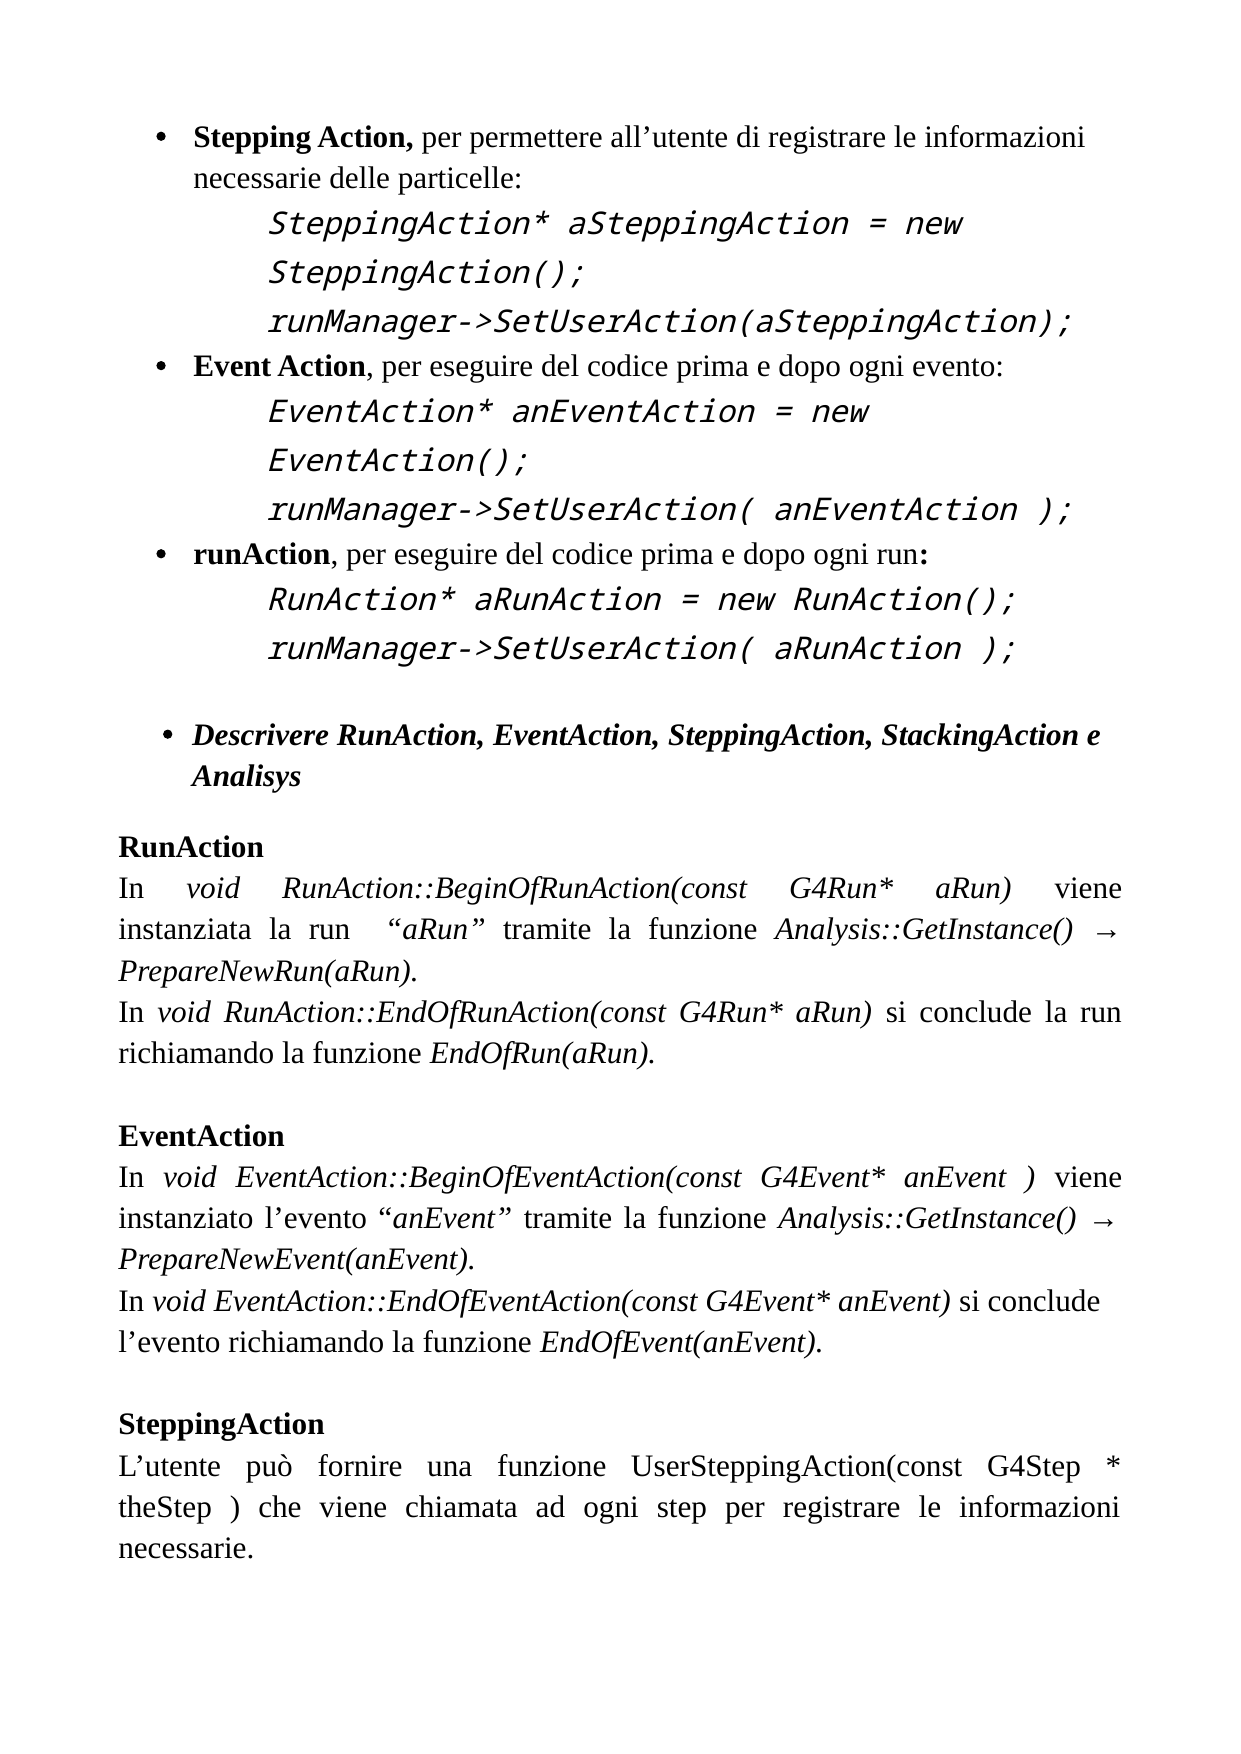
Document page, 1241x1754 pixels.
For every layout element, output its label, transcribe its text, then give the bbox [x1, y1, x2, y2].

text RunAction* aRunAction = new RunAction(); [118, 577, 1122, 619]
text runManager->SetUserAction(aSteppingAction); [118, 298, 1122, 341]
text In void EventAction::BeginOfEventAction(const G4Event* anEvent ) viene instanziato l’evento “anEvent” tramite la funzione Analysis::GetInstance() → PrepareNewEvent(anEvent). [118, 1158, 1122, 1276]
text EventAction [118, 1117, 1122, 1153]
list Descrivere RunAction, EventAction, SteppingAction, StackingAction e Analisys [162, 716, 1122, 793]
text In void EventAction::EndOfEventAction(const G4Event* anEvent) si conclude l’evento richiamando la funzione EndOfEvent(anEvent). [118, 1282, 1122, 1359]
text runManager->SetUserAction( aRunAction ); [118, 626, 1122, 668]
list runAction, per eseguire del codice prima e dopo ogni run: [156, 536, 1122, 572]
text SteppingAction [118, 1406, 1122, 1441]
list Stepping Action, per permettere all’utente di registrare le informazioni necessarie delle particelle: [156, 118, 1122, 195]
text SteppingAction* aSteppingAction = new SteppingAction(); [118, 201, 1122, 292]
text EventAction* anEventAction = new EventAction(); [118, 389, 1122, 480]
text L’utente può fornire una funzione UserSteppingAction(const G4Step * theStep ) che viene chiamata ad ogni step per registrare le informazioni necessarie. [118, 1447, 1122, 1565]
list Event Action, per eseguire del codice prima e dopo ogni evento: [156, 347, 1122, 383]
text runManager->SetUserAction( anEventAction ); [118, 487, 1122, 529]
text In void RunAction::EndOfRunAction(const G4Run* aRun) si conclude la run richiamando la funzione EndOfRun(aRun). [118, 993, 1122, 1070]
text RunAction [118, 828, 1122, 864]
text In void RunAction::BeginOfRunAction(const G4Run* aRun) viene instanziata la run “aRun” tramite la funzione Analysis::GetInstance() → PrepareNewRun(aRun). [118, 869, 1122, 988]
